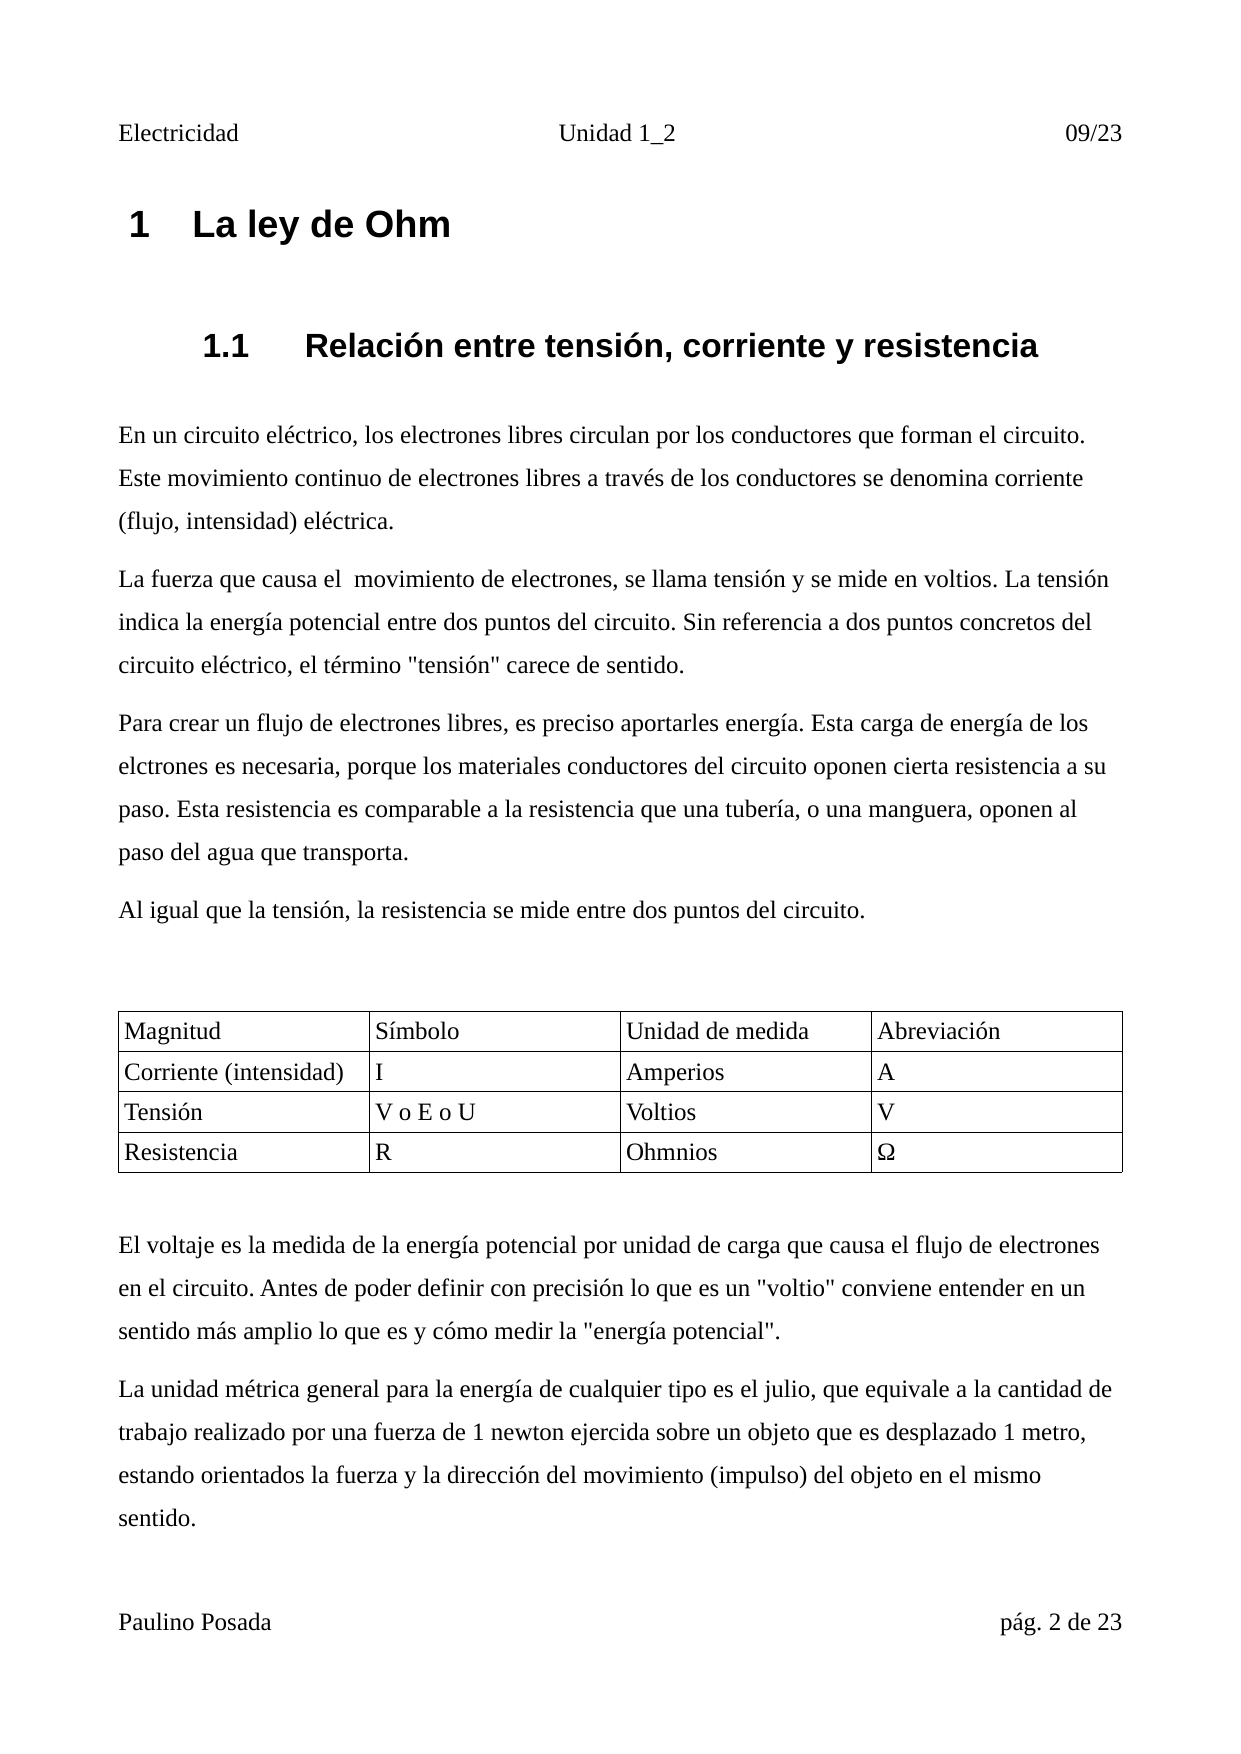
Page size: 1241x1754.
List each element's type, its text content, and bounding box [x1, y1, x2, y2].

table_cell R [370, 1133, 620, 1172]
text En un circuito eléctrico, los electrones libres circulan por los conductores que forman el circuito. Este movimiento continuo de electrones libres a través de los conductores se denomina corriente (flujo, intensidad) eléctrica. [118, 420, 1122, 535]
table_cell V o E o U [370, 1092, 620, 1132]
text Al igual que la tensión, la resistencia se mide entre dos puntos del circuito. [118, 895, 1122, 924]
text La unidad métrica general para la energía de cualquier tipo es el julio, que equivale a la cantidad de trabajo realizado por una fuerza de 1 newton ejercida sobre un objeto que es desplazado 1 metro, estando orientados la fuerza y la dirección del movimiento (impulso) del objeto en el mismo sentido. [118, 1374, 1122, 1532]
table_cell Voltios [621, 1092, 871, 1132]
table_cell A [872, 1052, 1122, 1091]
subtitle La ley de Ohm [118, 201, 1122, 245]
table_cell Tensión [119, 1092, 369, 1132]
table_cell Ω [872, 1133, 1122, 1172]
table_header Unidad de medida [621, 1012, 871, 1051]
table_header Abreviación [872, 1012, 1122, 1051]
text Para crear un flujo de electrones libres, es preciso aportarles energía. Esta carga de energía de los elctrones es necesaria, porque los materiales conductores del circuito oponen cierta resistencia a su paso. Esta resistencia es comparable a la resistencia que una tubería, o una manguera, oponen al paso del agua que transporta. [118, 708, 1122, 866]
table_header Símbolo [370, 1012, 620, 1051]
table_cell I [370, 1052, 620, 1091]
table_cell Ohmnios [621, 1133, 871, 1172]
text El voltaje es la medida de la energía potencial por unidad de carga que causa el flujo de electrones en el circuito. Antes de poder definir con precisión lo que es un "voltio" conviene entender en un sentido más amplio lo que es y cómo medir la "energía potencial". [118, 1230, 1122, 1345]
table_header Magnitud [119, 1012, 369, 1051]
subtitle Relación entre tensión, corriente y resistencia [193, 326, 1122, 364]
table_cell V [872, 1092, 1122, 1132]
text La fuerza que causa el movimiento de electrones, se llama tensión y se mide en voltios. La tensión indica la energía potencial entre dos puntos del circuito. Sin referencia a dos puntos concretos del circuito eléctrico, el término "tensión" carece de sentido. [118, 564, 1122, 679]
table_cell Amperios [621, 1052, 871, 1091]
table_cell Corriente (intensidad) [119, 1052, 369, 1091]
table_cell Resistencia [119, 1133, 369, 1172]
